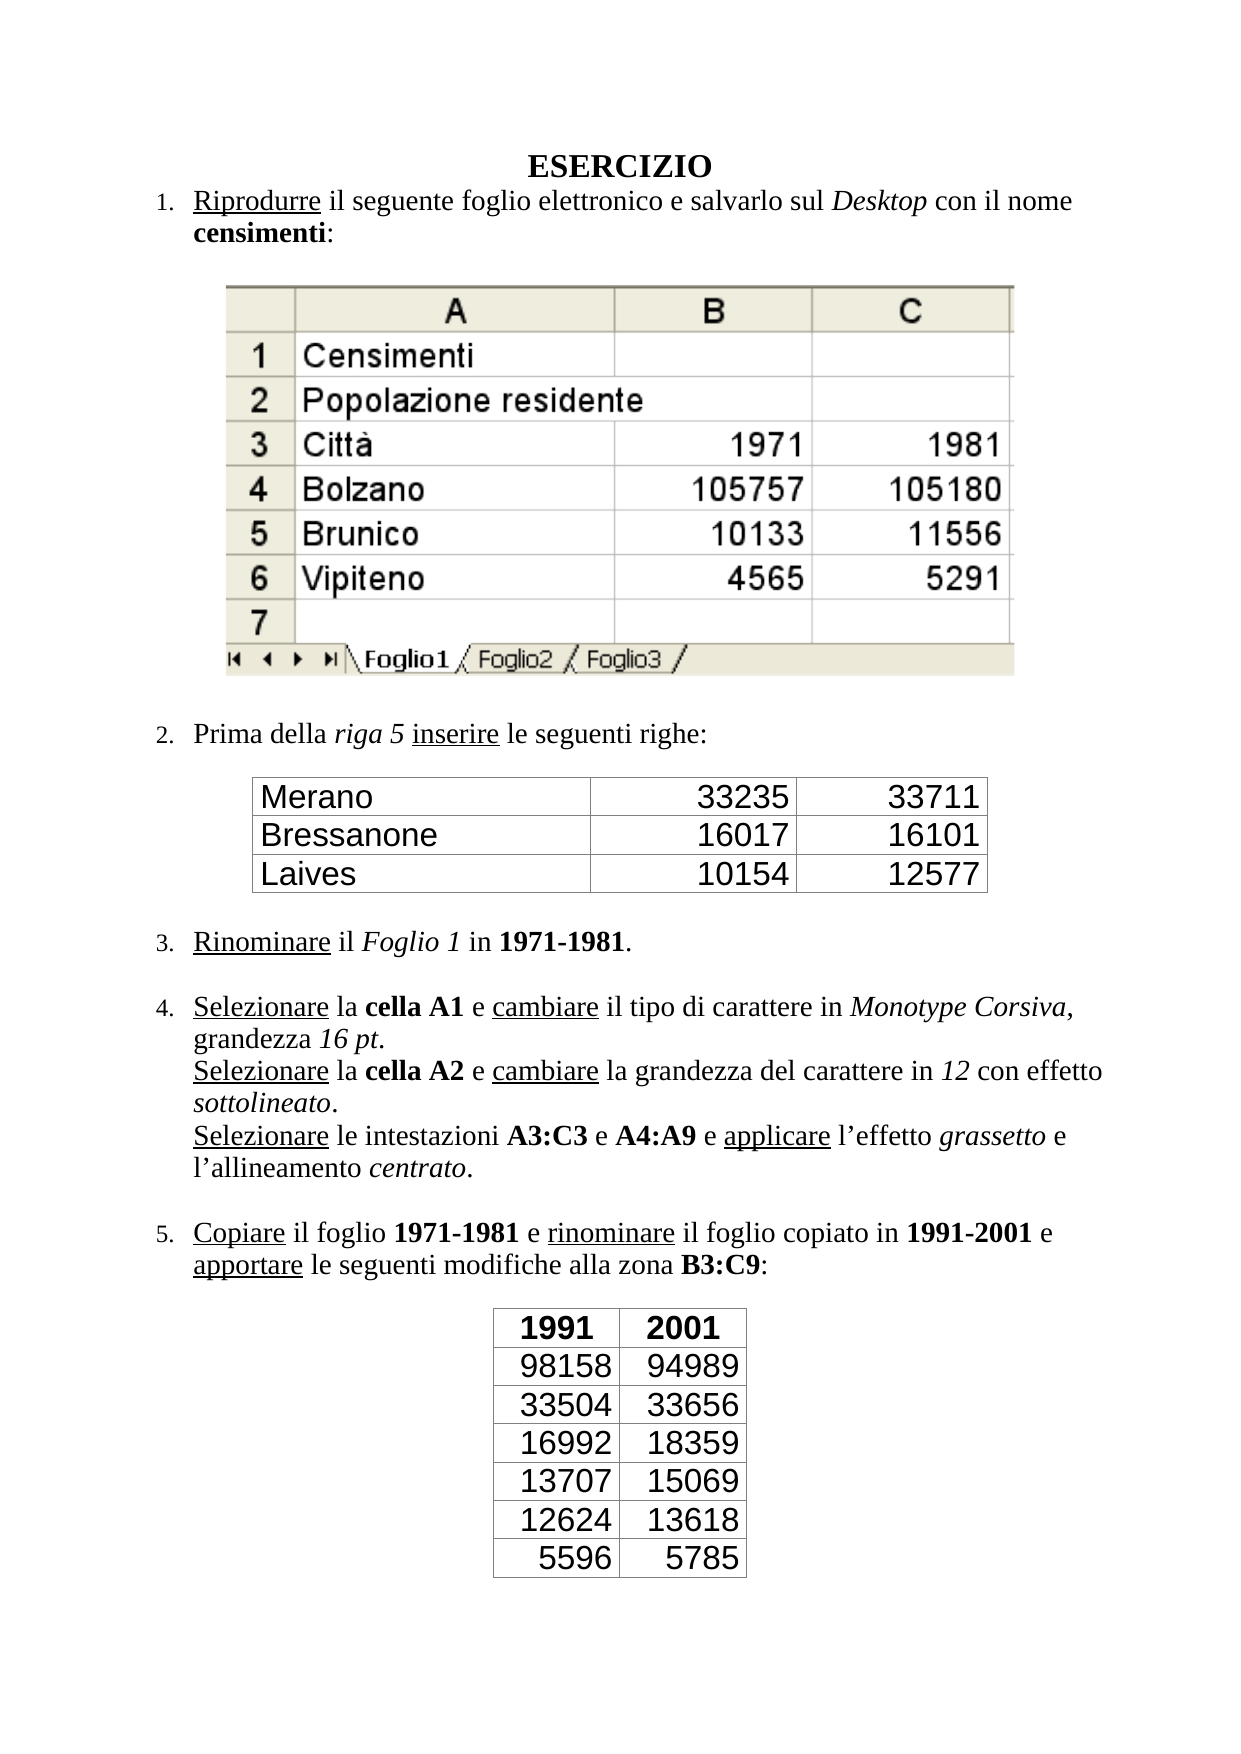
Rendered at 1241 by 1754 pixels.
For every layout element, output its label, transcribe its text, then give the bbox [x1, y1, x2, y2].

table_cell 16992 [494, 1424, 619, 1462]
table_cell 5596 [494, 1539, 619, 1577]
list Riprodurre il seguente foglio elettronico e salvarlo sul Desktop con il nome censimenti: [156, 184, 1122, 277]
list Selezionare la cella A1 e cambiare il tipo di carattere in Monotype Corsiva, grandezza 16 pt. Selezionare la cella A2 e cambiare la grandezza del carattere in 12 con effetto sottolineato. Selezionare le intestazioni A3:C3 e A4:A9 e applicare l’effetto grassetto e l’allineamento centrato. [156, 990, 1122, 1184]
table_header 2001 [620, 1309, 746, 1347]
picture [225, 285, 1015, 676]
table_cell 16017 [591, 816, 796, 854]
table_cell Laives [253, 855, 590, 892]
table_header 33235 [591, 778, 796, 815]
list Rinominare il Foglio 1 in 1971-1981. [156, 925, 1122, 958]
table_cell 18359 [620, 1424, 746, 1462]
table_header 33711 [797, 778, 987, 815]
table_header 1991 [494, 1309, 619, 1347]
table_cell 12577 [797, 855, 987, 892]
table_cell 16101 [797, 816, 987, 854]
table_cell 13618 [620, 1501, 746, 1538]
table_cell 33656 [620, 1386, 746, 1423]
list Copiare il foglio 1971-1981 e rinominare il foglio copiato in 1991-2001 e apportare le seguenti modifiche alla zona B3:C9: [156, 1216, 1122, 1308]
table_cell 33504 [494, 1386, 619, 1423]
table_cell 15069 [620, 1463, 746, 1500]
list Prima della riga 5 inserire le seguenti righe: [156, 717, 1122, 777]
text ESERCIZIO [118, 148, 1122, 184]
table_cell 10154 [591, 855, 796, 892]
table_cell 13707 [494, 1463, 619, 1500]
table_cell 12624 [494, 1501, 619, 1538]
table_cell 98158 [494, 1348, 619, 1385]
table_cell 5785 [620, 1539, 746, 1577]
table_cell Bressanone [253, 816, 590, 854]
table_cell 94989 [620, 1348, 746, 1385]
table_header Merano [253, 778, 590, 815]
